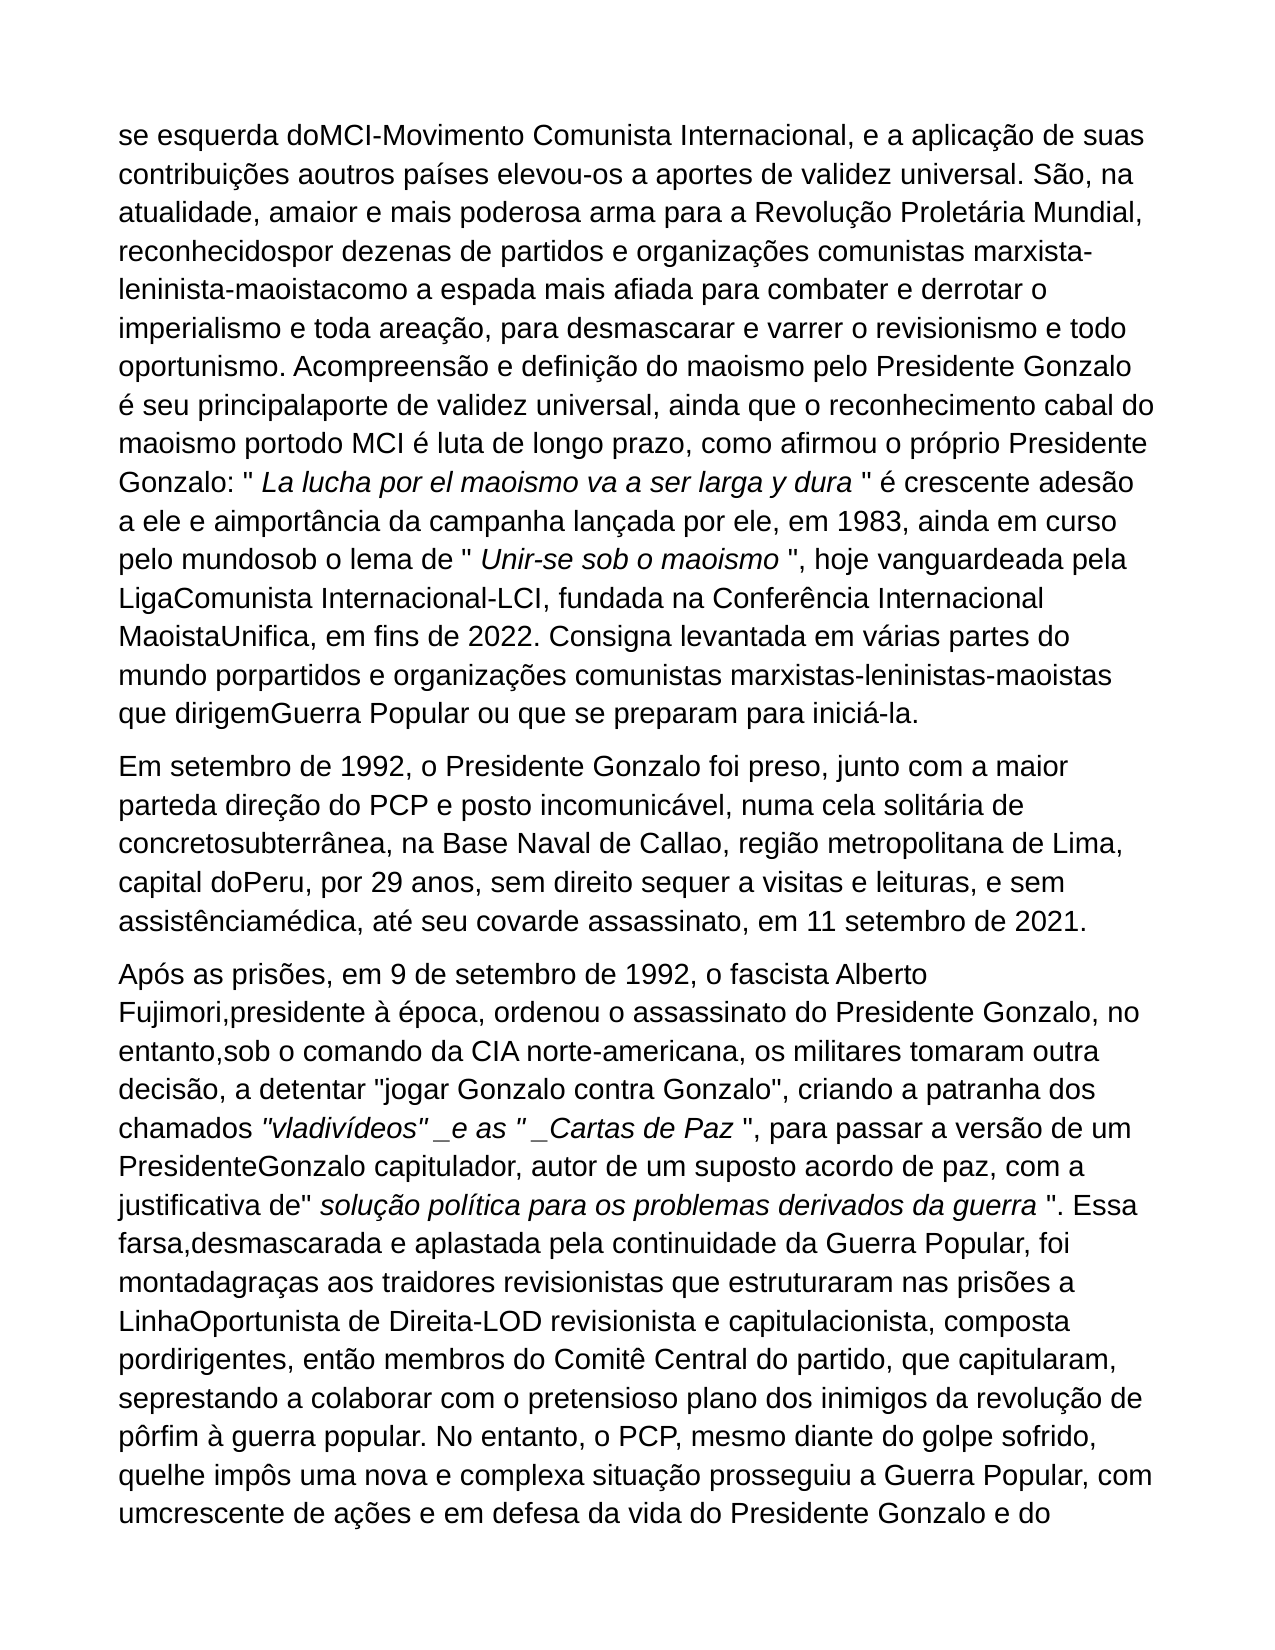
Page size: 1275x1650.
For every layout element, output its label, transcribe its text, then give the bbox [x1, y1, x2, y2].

text se esquerda doMCI-Movimento Comunista Internacional, e a aplicação de suas contribuições aoutros países elevou-os a aportes de validez universal. São, na atualidade, amaior e mais poderosa arma para a Revolução Proletária Mundial, reconhecidospor dezenas de partidos e organizações comunistas marxista-leninista-maoistacomo a espada mais afiada para combater e derrotar o imperialismo e toda areação, para desmascarar e varrer o revisionismo e todo oportunismo. Acompreensão e definição do maoismo pelo Presidente Gonzalo é seu principalaporte de validez universal, ainda que o reconhecimento cabal do maoismo portodo MCI é luta de longo prazo, como afirmou o próprio Presidente Gonzalo: " La lucha por el maoismo va a ser larga y dura " é crescente adesão a ele e aimportância da campanha lançada por ele, em 1983, ainda em curso pelo mundosob o lema de " Unir-se sob o maoismo ", hoje vanguardeada pela LigaComunista Internacional-LCI, fundada na Conferência Internacional MaoistaUnifica, em fins de 2022. Consigna levantada em várias partes do mundo porpartidos e organizações comunistas marxistas-leninistas-maoistas que dirigemGuerra Popular ou que se preparam para iniciá-la. [118, 118, 1157, 730]
text Após as prisões, em 9 de setembro de 1992, o fascista Alberto Fujimori,presidente à época, ordenou o assassinato do Presidente Gonzalo, no entanto,sob o comando da CIA norte-americana, os militares tomaram outra decisão, a detentar "jogar Gonzalo contra Gonzalo", criando a patranha dos chamados "vladivídeos" _e as " _Cartas de Paz ", para passar a versão de um PresidenteGonzalo capitulador, autor de um suposto acordo de paz, com a justificativa de" solução política para os problemas derivados da guerra ". Essa farsa,desmascarada e aplastada pela continuidade da Guerra Popular, foi montadagraças aos traidores revisionistas que estruturaram nas prisões a LinhaOportunista de Direita-LOD revisionista e capitulacionista, composta pordirigentes, então membros do Comitê Central do partido, que capitularam, seprestando a colaborar com o pretensioso plano dos inimigos da revolução de pôrfim à guerra popular. No entanto, o PCP, mesmo diante do golpe sofrido, quelhe impôs uma nova e complexa situação prosseguiu a Guerra Popular, com umcrescente de ações e em defesa da vida do Presidente Gonzalo e do [118, 957, 1157, 1530]
text Em setembro de 1992, o Presidente Gonzalo foi preso, junto com a maior parteda direção do PCP e posto incomunicável, numa cela solitária de concretosubterrânea, na Base Naval de Callao, região metropolitana de Lima, capital doPeru, por 29 anos, sem direito sequer a visitas e leituras, e sem assistênciamédica, até seu covarde assassinato, em 11 setembro de 2021. [118, 749, 1157, 937]
